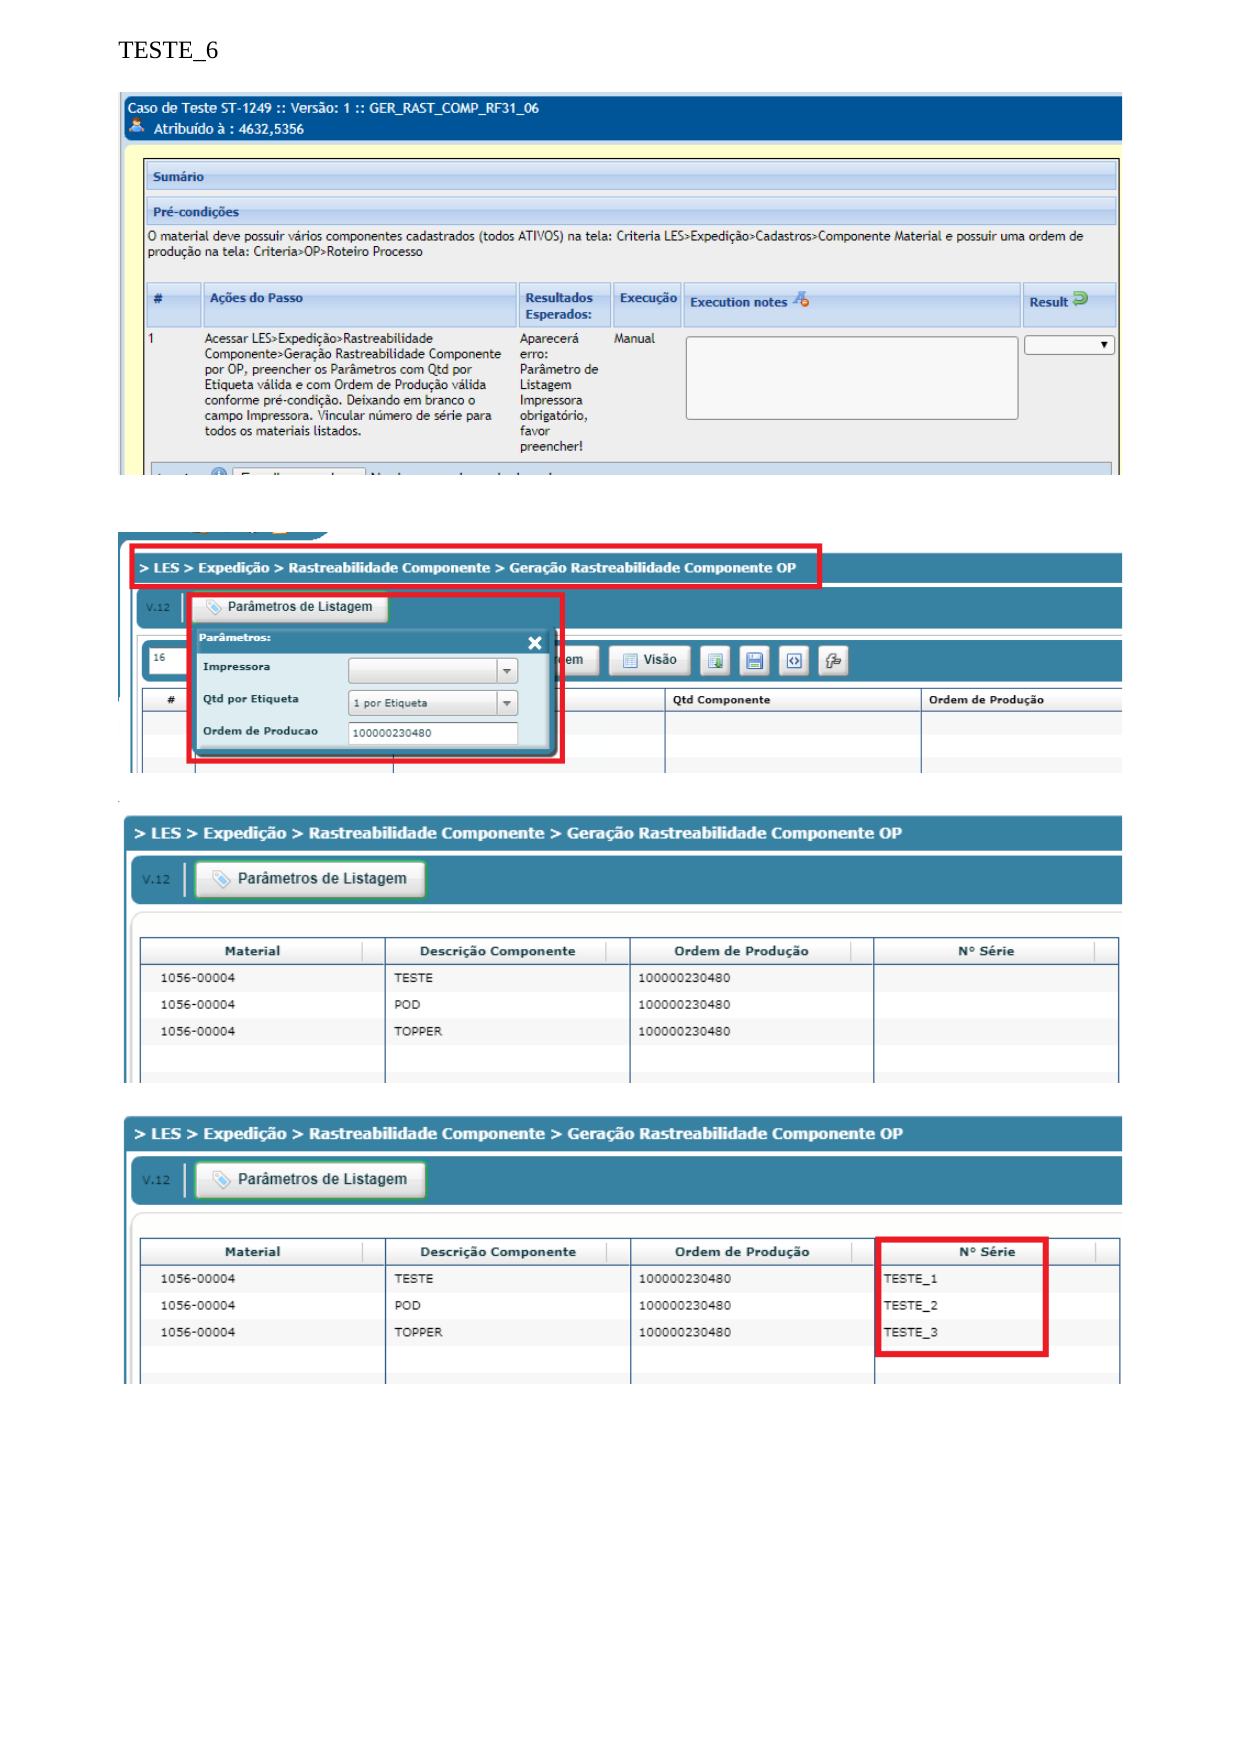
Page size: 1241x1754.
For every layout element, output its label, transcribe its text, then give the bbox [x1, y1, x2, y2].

text TESTE_6 [118, 35, 1122, 64]
picture [118, 1111, 1123, 1384]
picture [118, 92, 1123, 475]
picture [118, 801, 1123, 1083]
picture [118, 532, 1123, 773]
